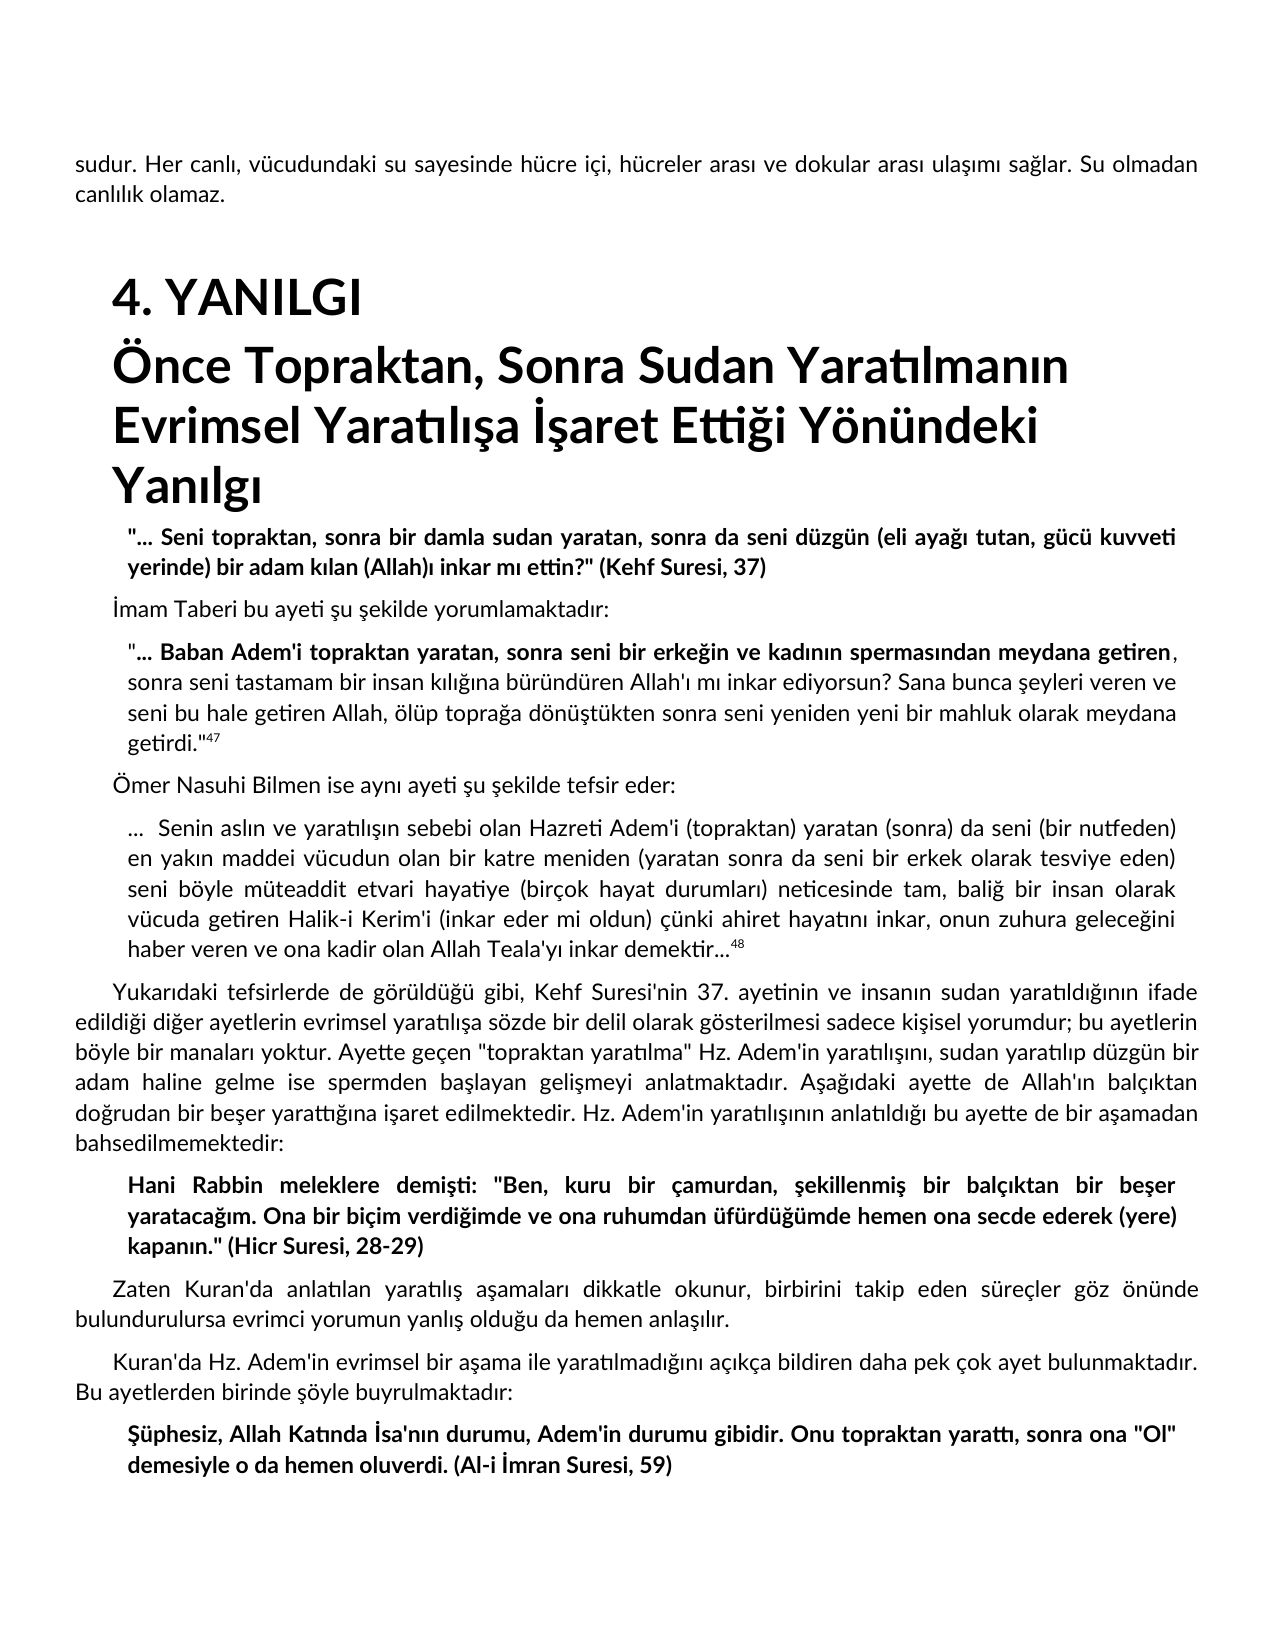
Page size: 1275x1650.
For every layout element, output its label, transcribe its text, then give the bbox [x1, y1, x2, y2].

text Kuran'da Hz. Adem'in evrimsel bir aşama ile yaratılmadığını açıkça bildiren daha pek çok ayet bulunmaktadır. Bu ayetlerden birinde şöyle buyrulmaktadır: [75, 1347, 1200, 1405]
text ... Senin aslın ve yaratılışın sebebi olan Hazreti Adem'i (topraktan) yaratan (sonra) da seni (bir nutfeden) en yakın maddei vücudun olan bir katre meniden (yaratan sonra da seni bir erkek olarak tesviye eden) seni böyle müteaddit etvari hayatiye (birçok hayat durumları) neticesinde tam, baliğ bir insan olarak vücuda getiren Halik-i Kerim'i (inkar eder mi oldun) çünki ahiret hayatını inkar, onun zuhura geleceğini haber veren ve ona kadir olan Allah Teala'yı inkar demektir...48 [127, 814, 1177, 962]
text Ömer Nasuhi Bilmen ise aynı ayeti şu şekilde tefsir eder: [75, 771, 1200, 799]
subtitle Önce Topraktan, Sonra Sudan Yaratılmanın Evrimsel Yaratılışa İşaret Ettiği Yönündeki Yanılgı [112, 334, 1200, 514]
text "... Seni topraktan, sonra bir damla sudan yaratan, sonra da seni düzgün (eli ayağı tutan, gücü kuvveti yerinde) bir adam kılan (Allah)ı inkar mı ettin?" (Kehf Suresi, 37) [127, 522, 1177, 580]
text İmam Taberi bu ayeti şu şekilde yorumlamaktadır: [75, 595, 1200, 623]
text Yukarıdaki tefsirlerde de görüldüğü gibi, Kehf Suresi'nin 37. ayetinin ve insanın sudan yaratıldığının ifade edildiği diğer ayetlerin evrimsel yaratılışa sözde bir delil olarak gösterilmesi sadece kişisel yorumdur; bu ayetlerin böyle bir manaları yoktur. Ayette geçen "topraktan yaratılma" Hz. Adem'in yaratılışını, sudan yaratılıp düzgün bir adam haline gelme ise spermden başlayan gelişmeyi anlatmaktadır. Aşağıdaki ayette de Allah'ın balçıktan doğrudan bir beşer yarattığına işaret edilmektedir. Hz. Adem'in yaratılışının anlatıldığı bu ayette de bir aşamadan bahsedilmemektedir: [75, 977, 1200, 1156]
text "... Baban Adem'i topraktan yaratan, sonra seni bir erkeğin ve kadının spermasından meydana getiren, sonra seni tastamam bir insan kılığına büründüren Allah'ı mı inkar ediyorsun? Sana bunca şeyleri veren ve seni bu hale getiren Allah, ölüp toprağa dönüştükten sonra seni yeniden yeni bir mahluk olarak meydana getirdi."47 [127, 638, 1177, 756]
text Zaten Kuran'da anlatılan yaratılış aşamaları dikkatle okunur, birbirini takip eden süreçler göz önünde bulundurulursa evrimci yorumun yanlış olduğu da hemen anlaşılır. [75, 1274, 1200, 1332]
subtitle 4. YANILGI [112, 266, 1200, 326]
text Hani Rabbin meleklere demişti: "Ben, kuru bir çamurdan, şekillenmiş bir balçıktan bir beşer yaratacağım. Ona bir biçim verdiğimde ve ona ruhumdan üfürdüğümde hemen ona secde ederek (yere) kapanın." (Hicr Suresi, 28-29) [127, 1171, 1177, 1259]
text sudur. Her canlı, vücudundaki su sayesinde hücre içi, hücreler arası ve dokular arası ulaşımı sağlar. Su olmadan canlılık olamaz. [75, 150, 1200, 208]
text Şüphesiz, Allah Katında İsa'nın durumu, Adem'in durumu gibidir. Onu topraktan yarattı, sonra ona "Ol" demesiyle o da hemen oluverdi. (Al-i İmran Suresi, 59) [127, 1420, 1177, 1478]
